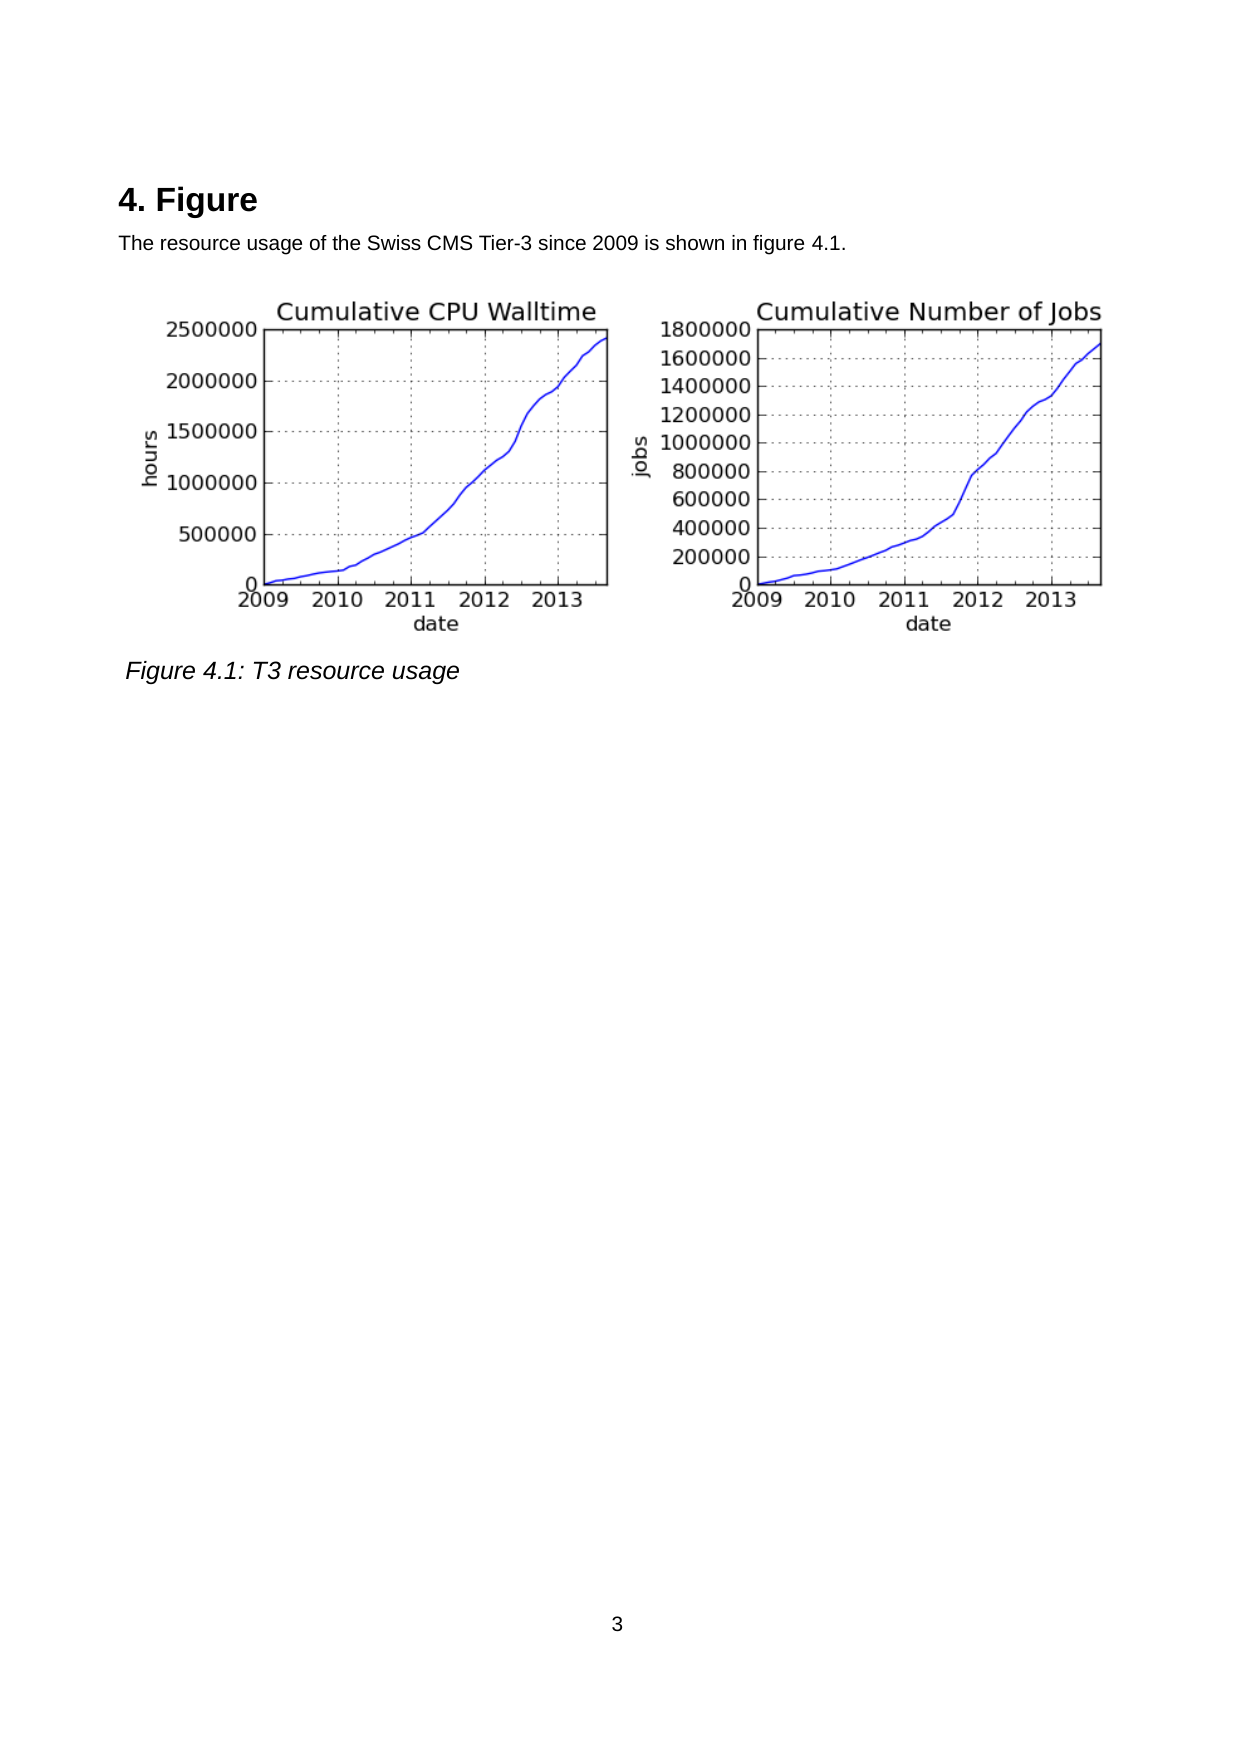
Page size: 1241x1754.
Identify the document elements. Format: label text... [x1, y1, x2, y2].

text The resource usage of the Swiss CMS Tier-3 since 2009 is shown in figure 4.1. [118, 231, 1122, 255]
text Figure 4.1: T3 resource usage [118, 656, 1122, 684]
subtitle Figure [118, 179, 1122, 218]
